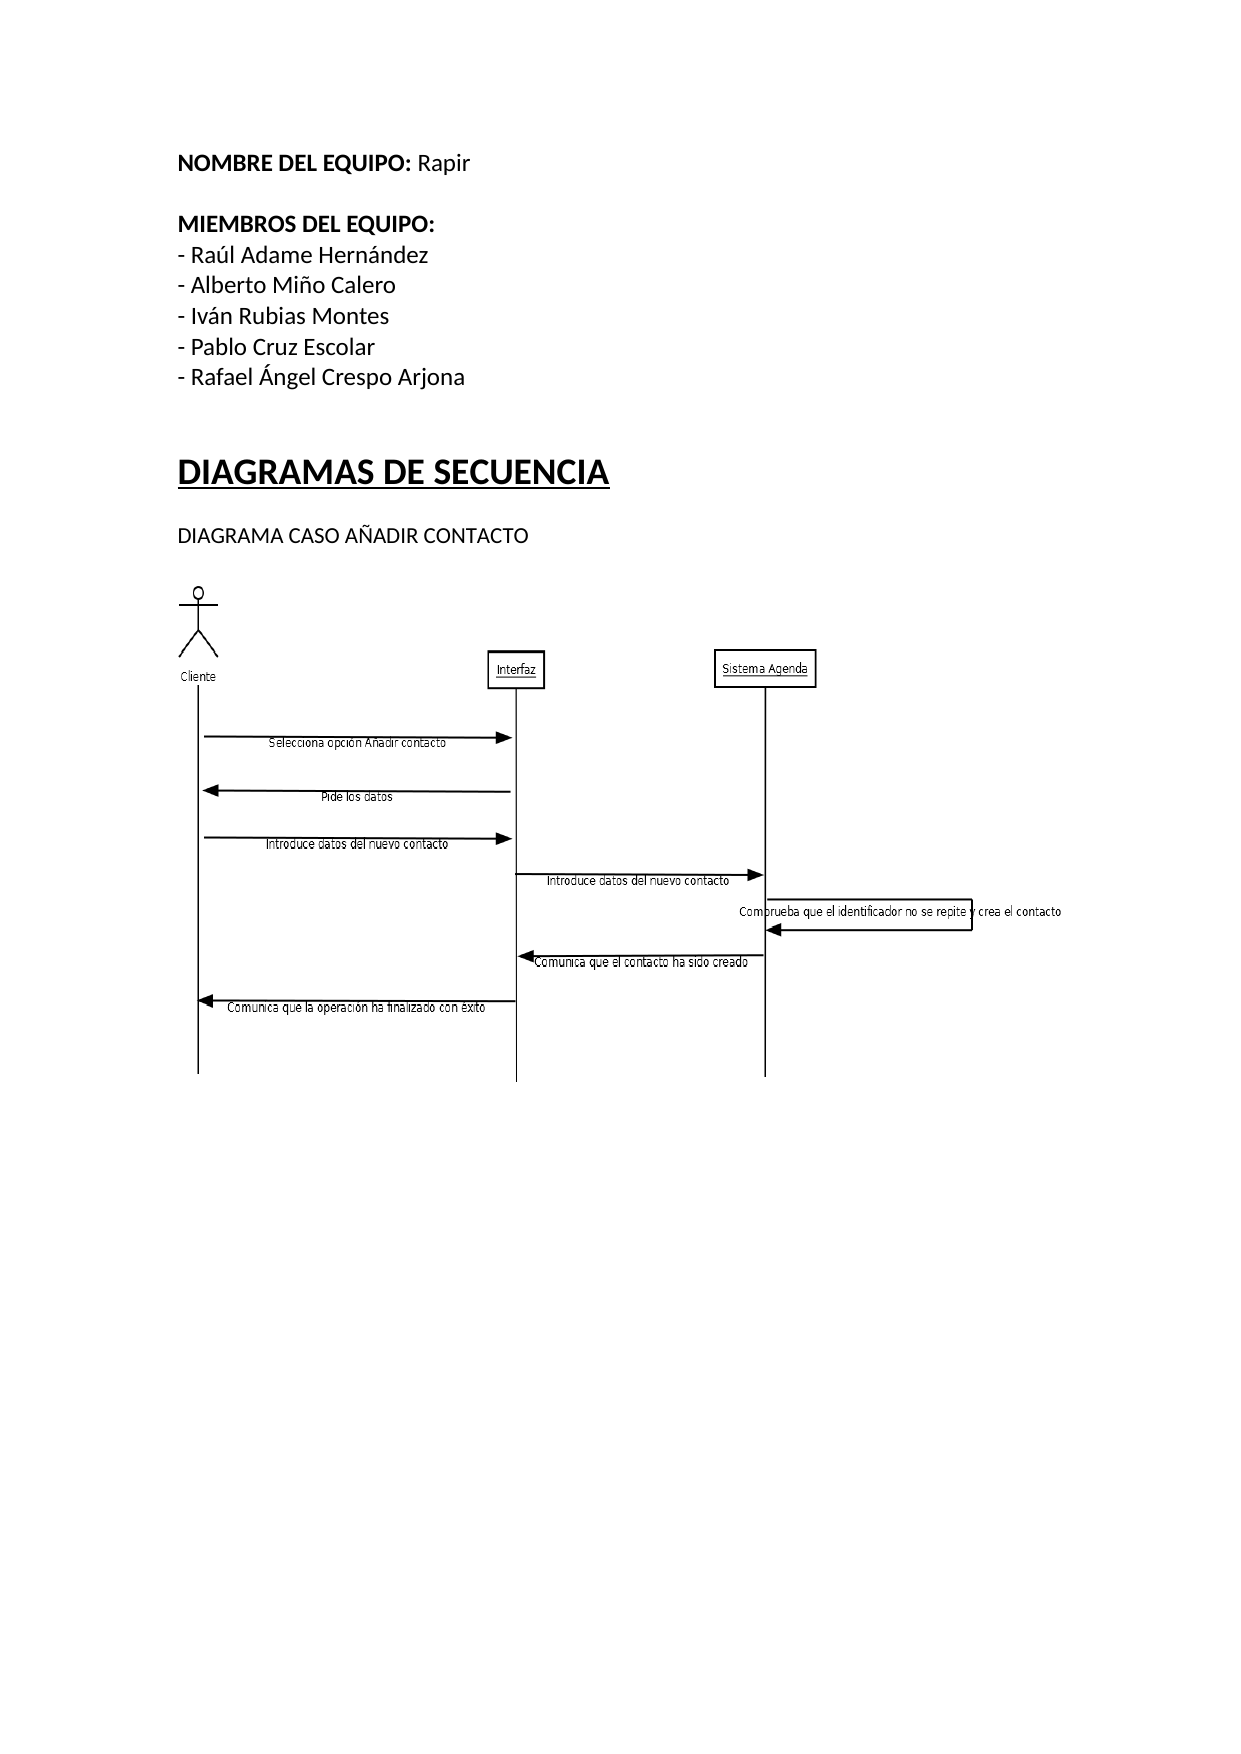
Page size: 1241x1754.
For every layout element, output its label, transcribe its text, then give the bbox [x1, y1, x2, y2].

text - Rafael Ángel Crespo Arjona [177, 361, 1063, 392]
text - Iván Rubias Montes [177, 300, 1063, 331]
text MIEMBROS DEL EQUIPO: [177, 209, 1063, 239]
text - Pablo Cruz Escolar [177, 331, 1063, 361]
text - Alberto Miño Calero [177, 270, 1063, 300]
text NOMBRE DEL EQUIPO: Rapir [177, 148, 1063, 178]
text - Raúl Adame Hernández [177, 239, 1063, 270]
text DIAGRAMAS DE SECUENCIA [177, 448, 1063, 493]
text DIAGRAMA CASO AÑADIR CONTACTO [177, 521, 1063, 549]
